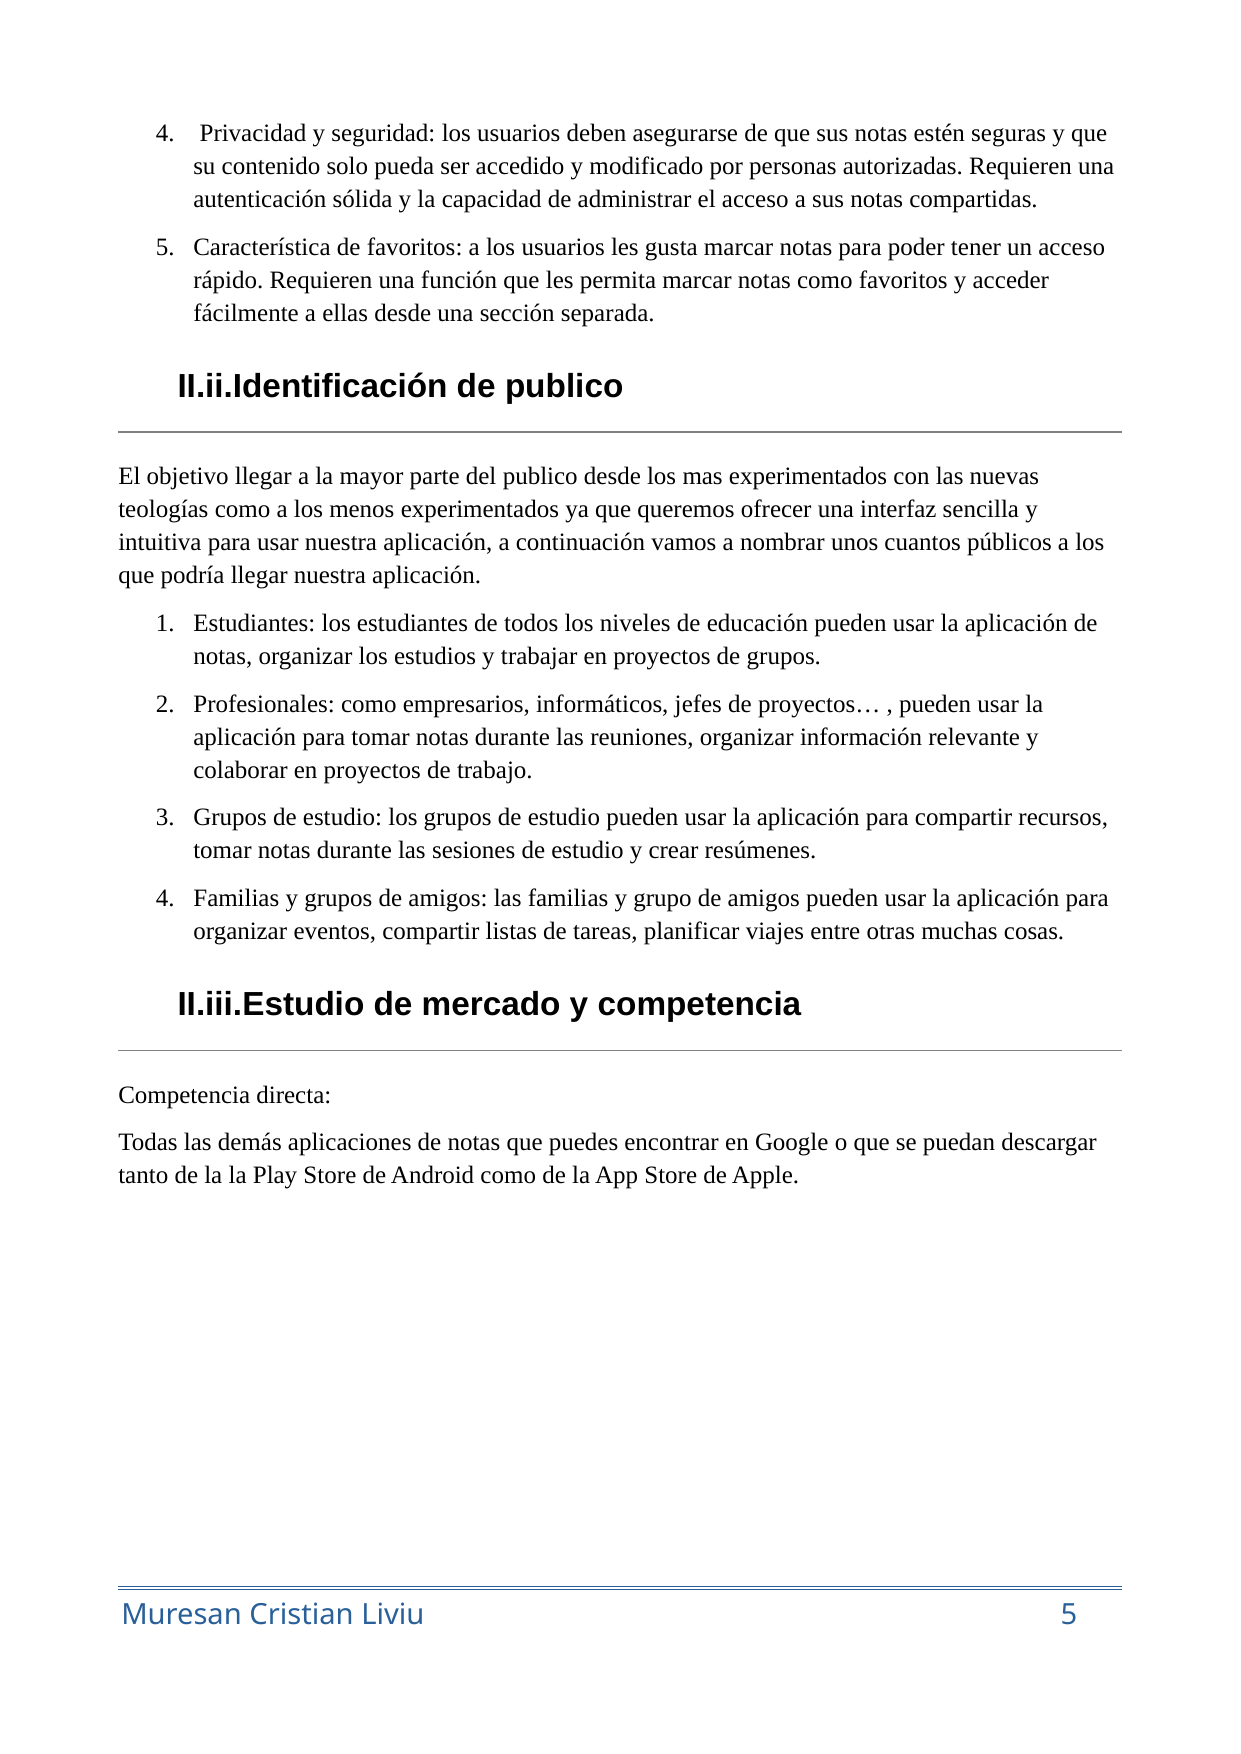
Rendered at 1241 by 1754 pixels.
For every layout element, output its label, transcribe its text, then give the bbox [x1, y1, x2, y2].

text El objetivo llegar a la mayor parte del publico desde los mas experimentados con las nuevas teologías como a los menos experimentados ya que queremos ofrecer una interfaz sencilla y intuitiva para usar nuestra aplicación, a continuación vamos a nombrar unos cuantos públicos a los que podría llegar nuestra aplicación. [118, 461, 1122, 589]
list Profesionales: como empresarios, informáticos, jefes de proyectos… , pueden usar la aplicación para tomar notas durante las reuniones, organizar información relevante y colaborar en proyectos de trabajo. [156, 689, 1122, 783]
text Todas las demás aplicaciones de notas que puedes encontrar en Google o que se puedan descargar tanto de la la Play Store de Android como de la App Store de Apple. [118, 1127, 1122, 1189]
list Grupos de estudio: los grupos de estudio pueden usar la aplicación para compartir recursos, tomar notas durante las sesiones de estudio y crear resúmenes. [156, 802, 1122, 864]
list Familias y grupos de amigos: las familias y grupo de amigos pueden usar la aplicación para organizar eventos, compartir listas de tareas, planificar viajes entre otras muchas cosas. [156, 883, 1122, 945]
list Privacidad y seguridad: los usuarios deben asegurarse de que sus notas estén seguras y que su contenido solo pueda ser accedido y modificado por personas autorizadas. Requieren una autenticación sólida y la capacidad de administrar el acceso a sus notas compartidas. [156, 118, 1122, 213]
subtitle Identificación de publico [177, 366, 1122, 405]
text Competencia directa: [118, 1080, 1122, 1108]
list Característica de favoritos: a los usuarios les gusta marcar notas para poder tener un acceso rápido. Requieren una función que les permita marcar notas como favoritos y acceder fácilmente a ellas desde una sección separada. [156, 232, 1122, 327]
subtitle Estudio de mercado y competencia [177, 984, 1122, 1023]
list Estudiantes: los estudiantes de todos los niveles de educación pueden usar la aplicación de notas, organizar los estudios y trabajar en proyectos de grupos. [156, 608, 1122, 670]
